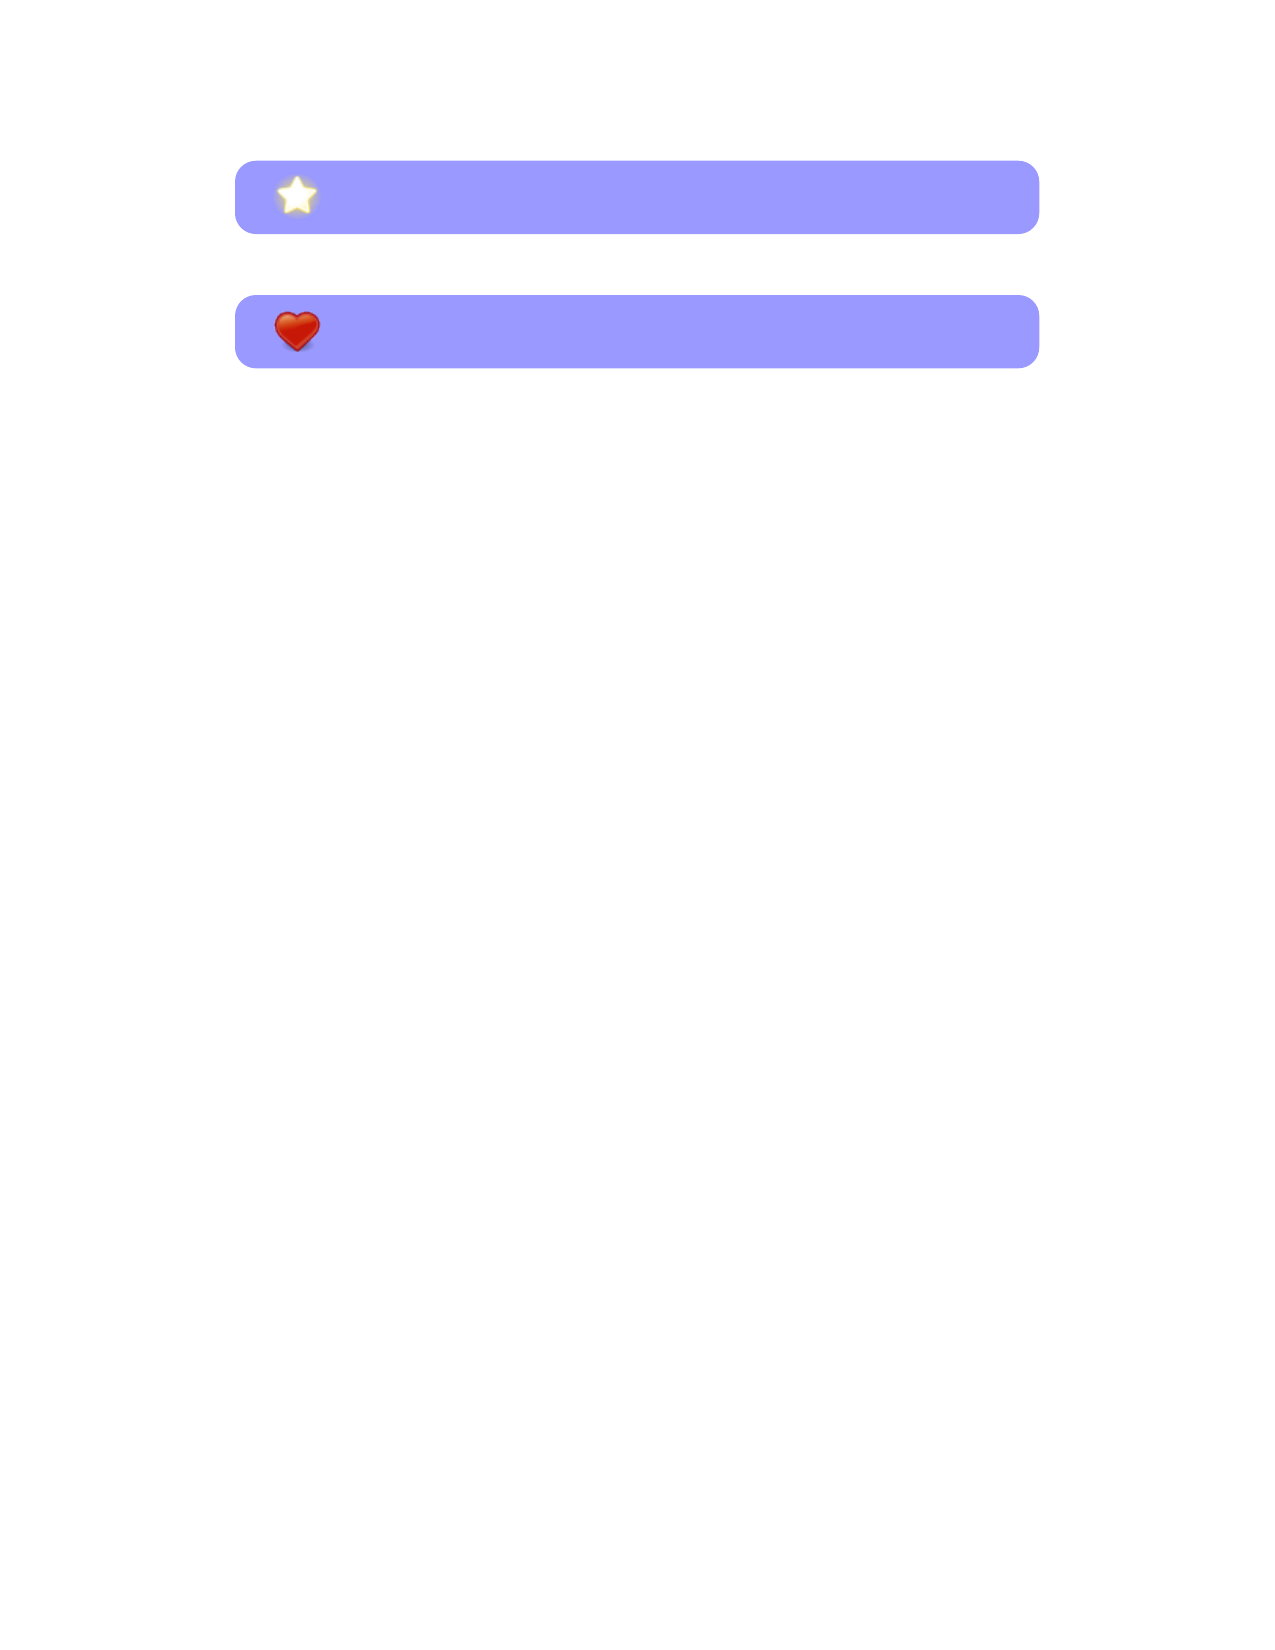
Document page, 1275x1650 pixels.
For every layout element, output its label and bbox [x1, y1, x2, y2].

picture [272, 306, 323, 357]
picture [272, 172, 323, 223]
